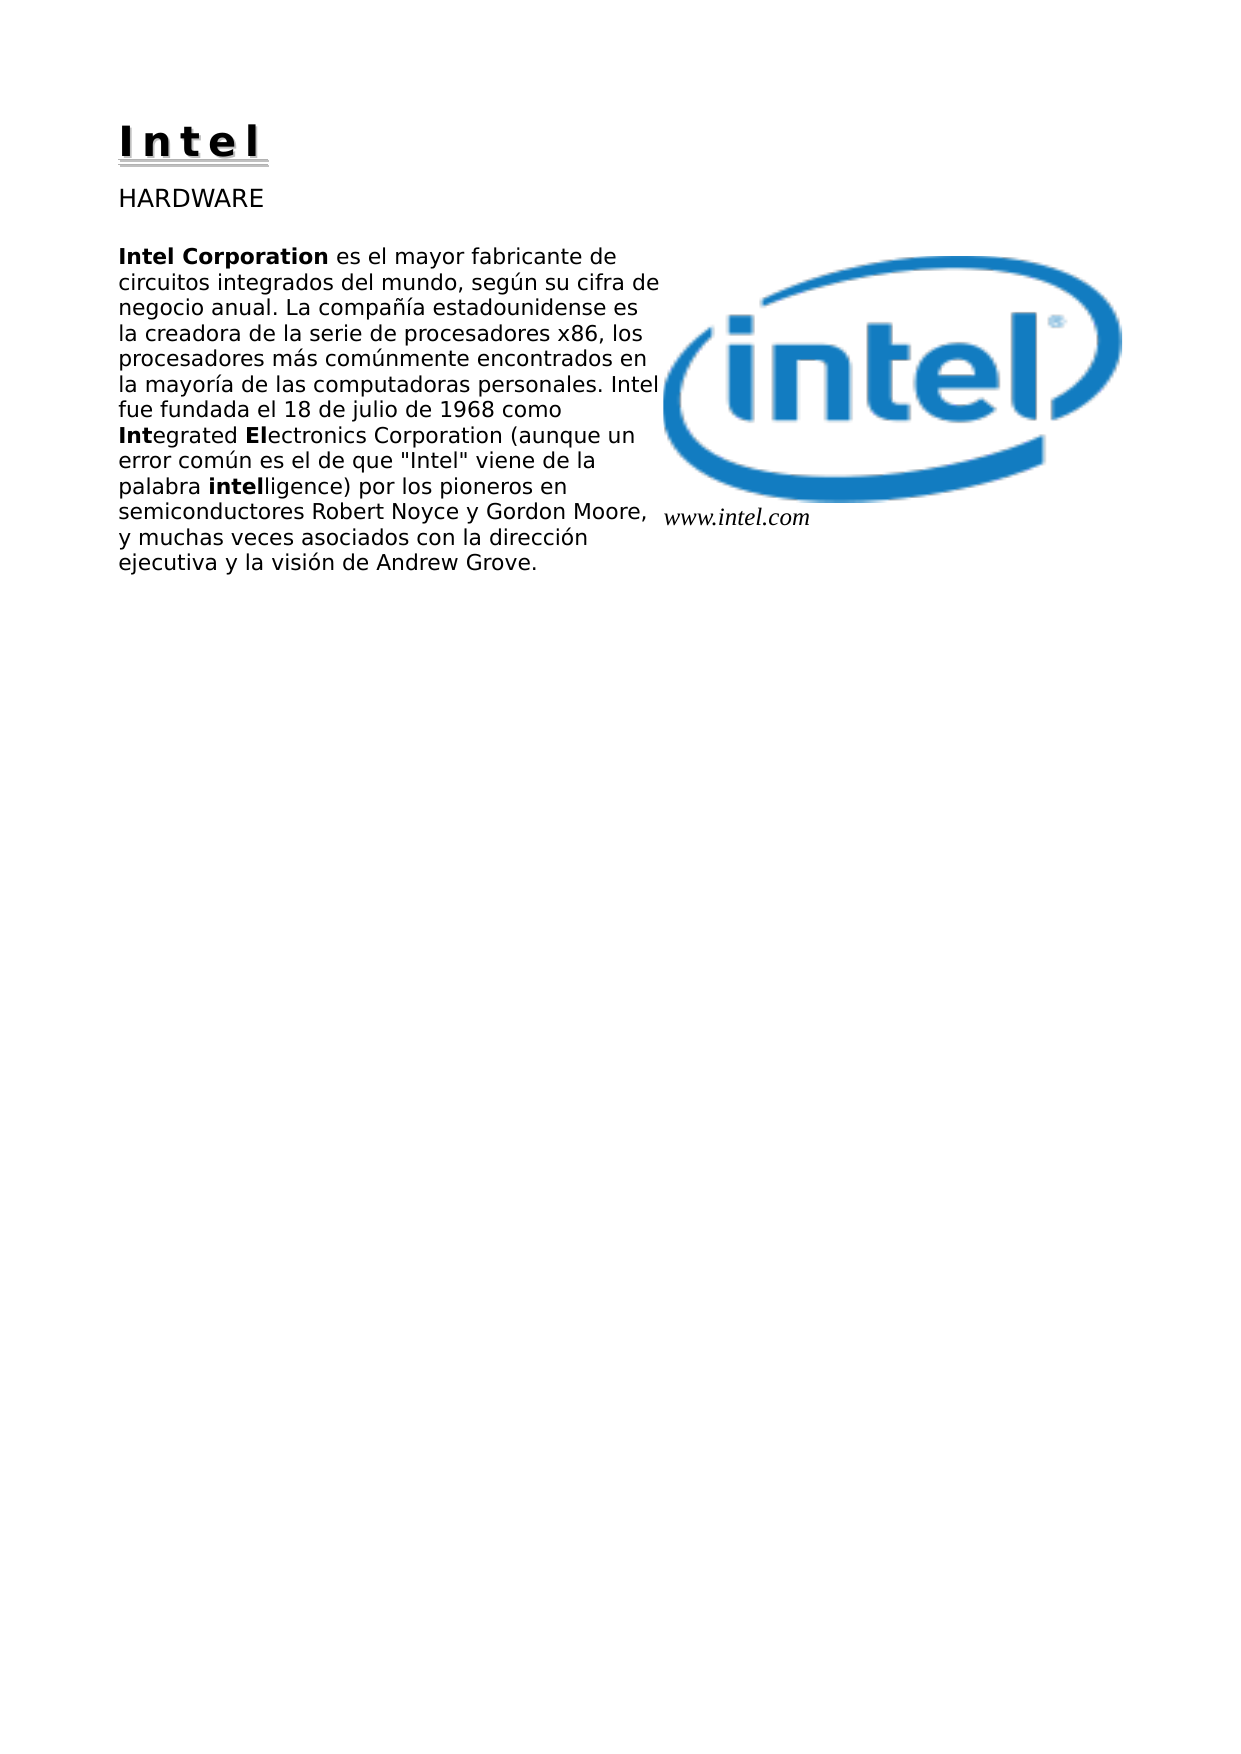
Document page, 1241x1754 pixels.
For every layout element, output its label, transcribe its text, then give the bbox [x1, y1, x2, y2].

text Intel [118, 118, 1122, 167]
text www.intel.com [663, 503, 1122, 531]
picture [663, 256, 1123, 503]
text Intel Corporation es el mayor fabricante de circuitos integrados del mundo, según su cifra de negocio anual. La compañía estadounidense es la creadora de la serie de procesadores x86, los procesadores más comúnmente encontrados en la mayoría de las computadoras personales. Intel fue fundada el 18 de julio de 1968 como Integrated Electronics Corporation (aunque un error común es el de que "Intel" viene de la palabra intelligence) por los pioneros en semiconductores Robert Noyce y Gordon Moore, y muchas veces asociados con la dirección ejecutiva y la visión de Andrew Grove. [118, 244, 1122, 576]
text hardware [118, 178, 1122, 215]
